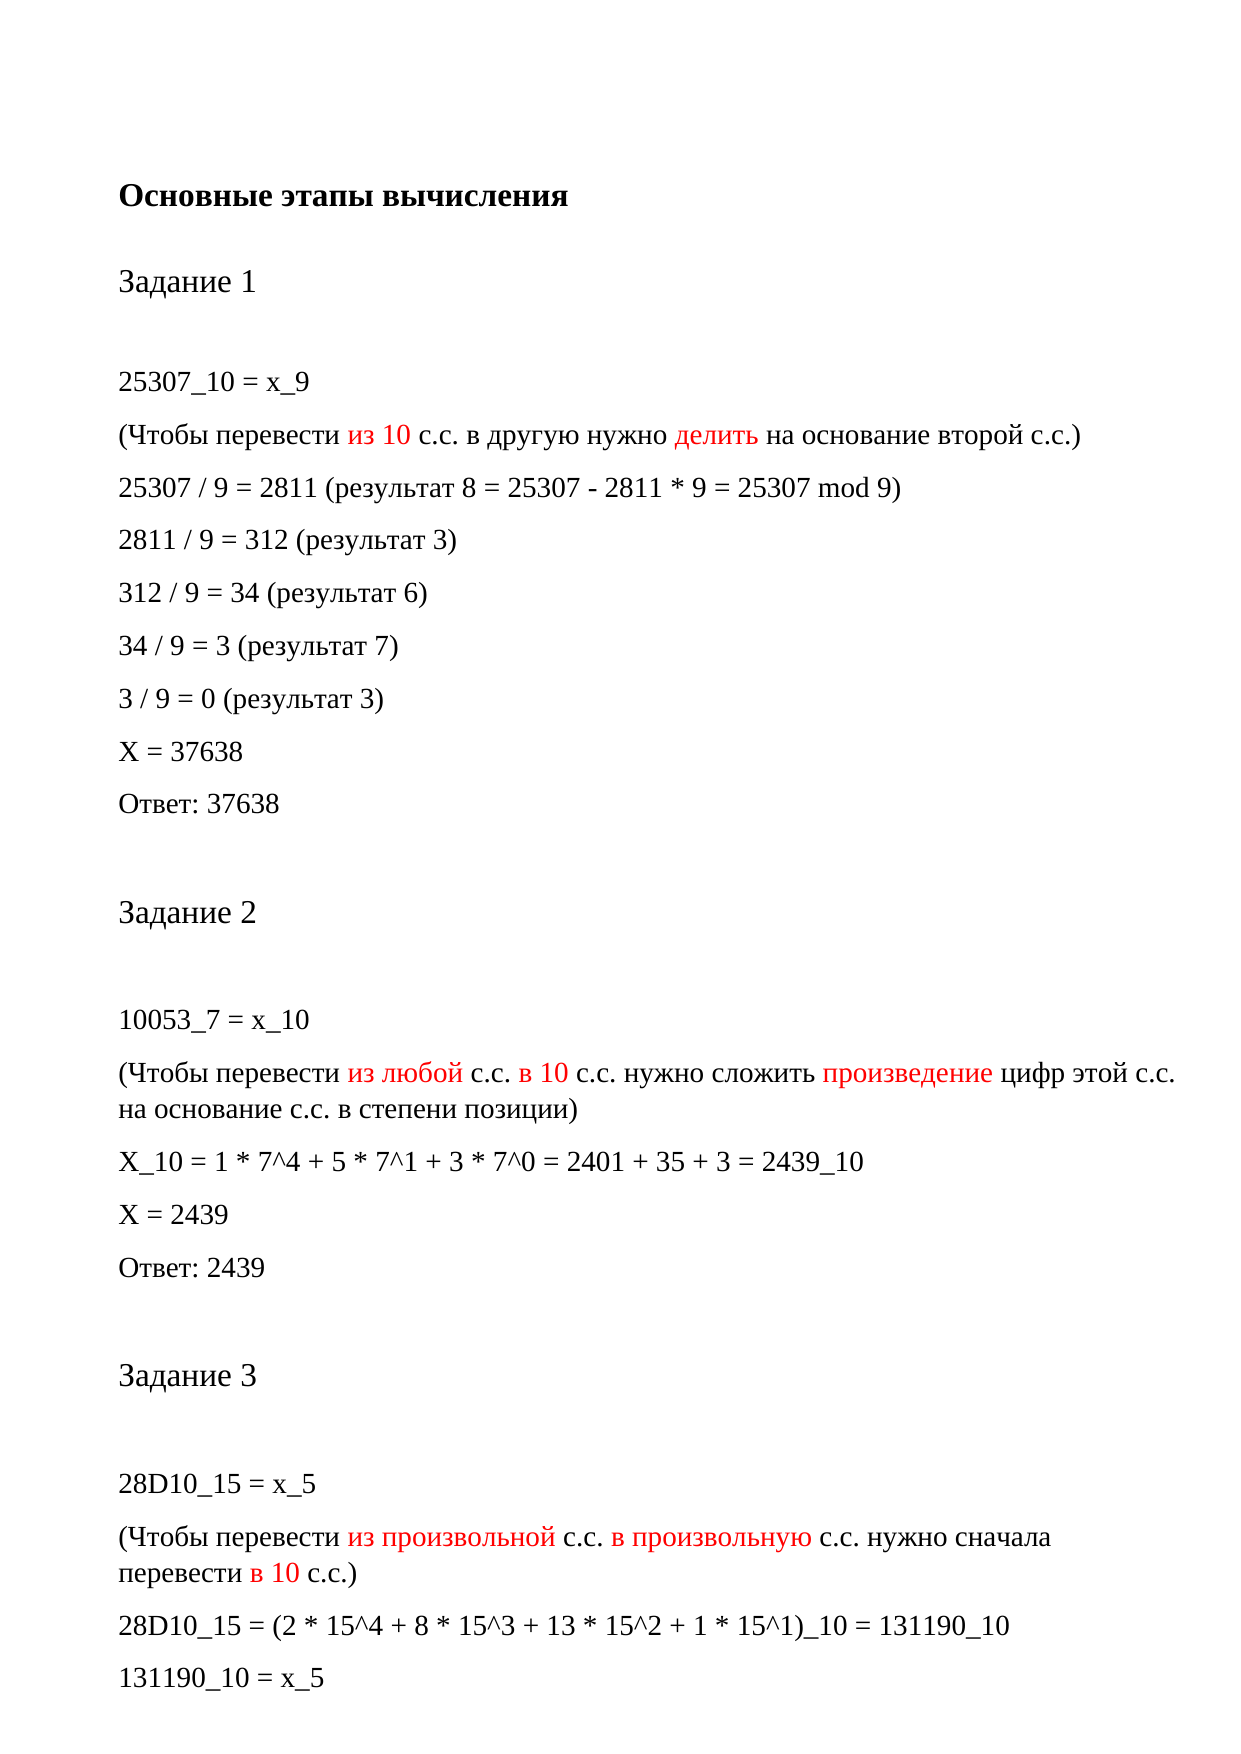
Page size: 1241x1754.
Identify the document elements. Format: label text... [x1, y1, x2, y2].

text 3 / 9 = 0 (результат 3) [118, 681, 1181, 714]
subtitle Задание 1 [118, 261, 1181, 300]
text (Чтобы перевести из 10 с.с. в другую нужно делить на основание второй с.с.) [118, 417, 1181, 450]
text 10053_7 = x_10 [118, 1002, 1181, 1036]
text X_10 = 1 * 7^4 + 5 * 7^1 + 3 * 7^0 = 2401 + 35 + 3 = 2439_10 [118, 1144, 1181, 1178]
text 25307 / 9 = 2811 (результат 8 = 25307 - 2811 * 9 = 25307 mod 9) [118, 470, 1181, 503]
subtitle Основные этапы вычисления [118, 175, 1181, 213]
text X = 2439 [118, 1197, 1181, 1231]
text 28D10_15 = x_5 [118, 1466, 1181, 1499]
text 312 / 9 = 34 (результат 6) [118, 575, 1181, 609]
text (Чтобы перевести из любой с.с. в 10 с.с. нужно сложить произведение цифр этой с.с. на основание с.с. в степени позиции) [118, 1055, 1181, 1125]
text Ответ: 2439 [118, 1250, 1181, 1283]
subtitle Задание 3 [118, 1356, 1181, 1394]
text 25307_10 = x_9 [118, 364, 1181, 398]
text 28D10_15 = (2 * 15^4 + 8 * 15^3 + 13 * 15^2 + 1 * 15^1)_10 = 131190_10 [118, 1608, 1181, 1641]
text (Чтобы перевести из произвольной с.с. в произвольную с.с. нужно сначала перевести в 10 с.с.) [118, 1519, 1181, 1588]
text 34 / 9 = 3 (результат 7) [118, 628, 1181, 662]
text Ответ: 37638 [118, 787, 1181, 820]
subtitle Задание 2 [118, 892, 1181, 931]
text X = 37638 [118, 734, 1181, 767]
text 2811 / 9 = 312 (результат 3) [118, 522, 1181, 556]
text 131190_10 = x_5 [118, 1660, 1181, 1694]
